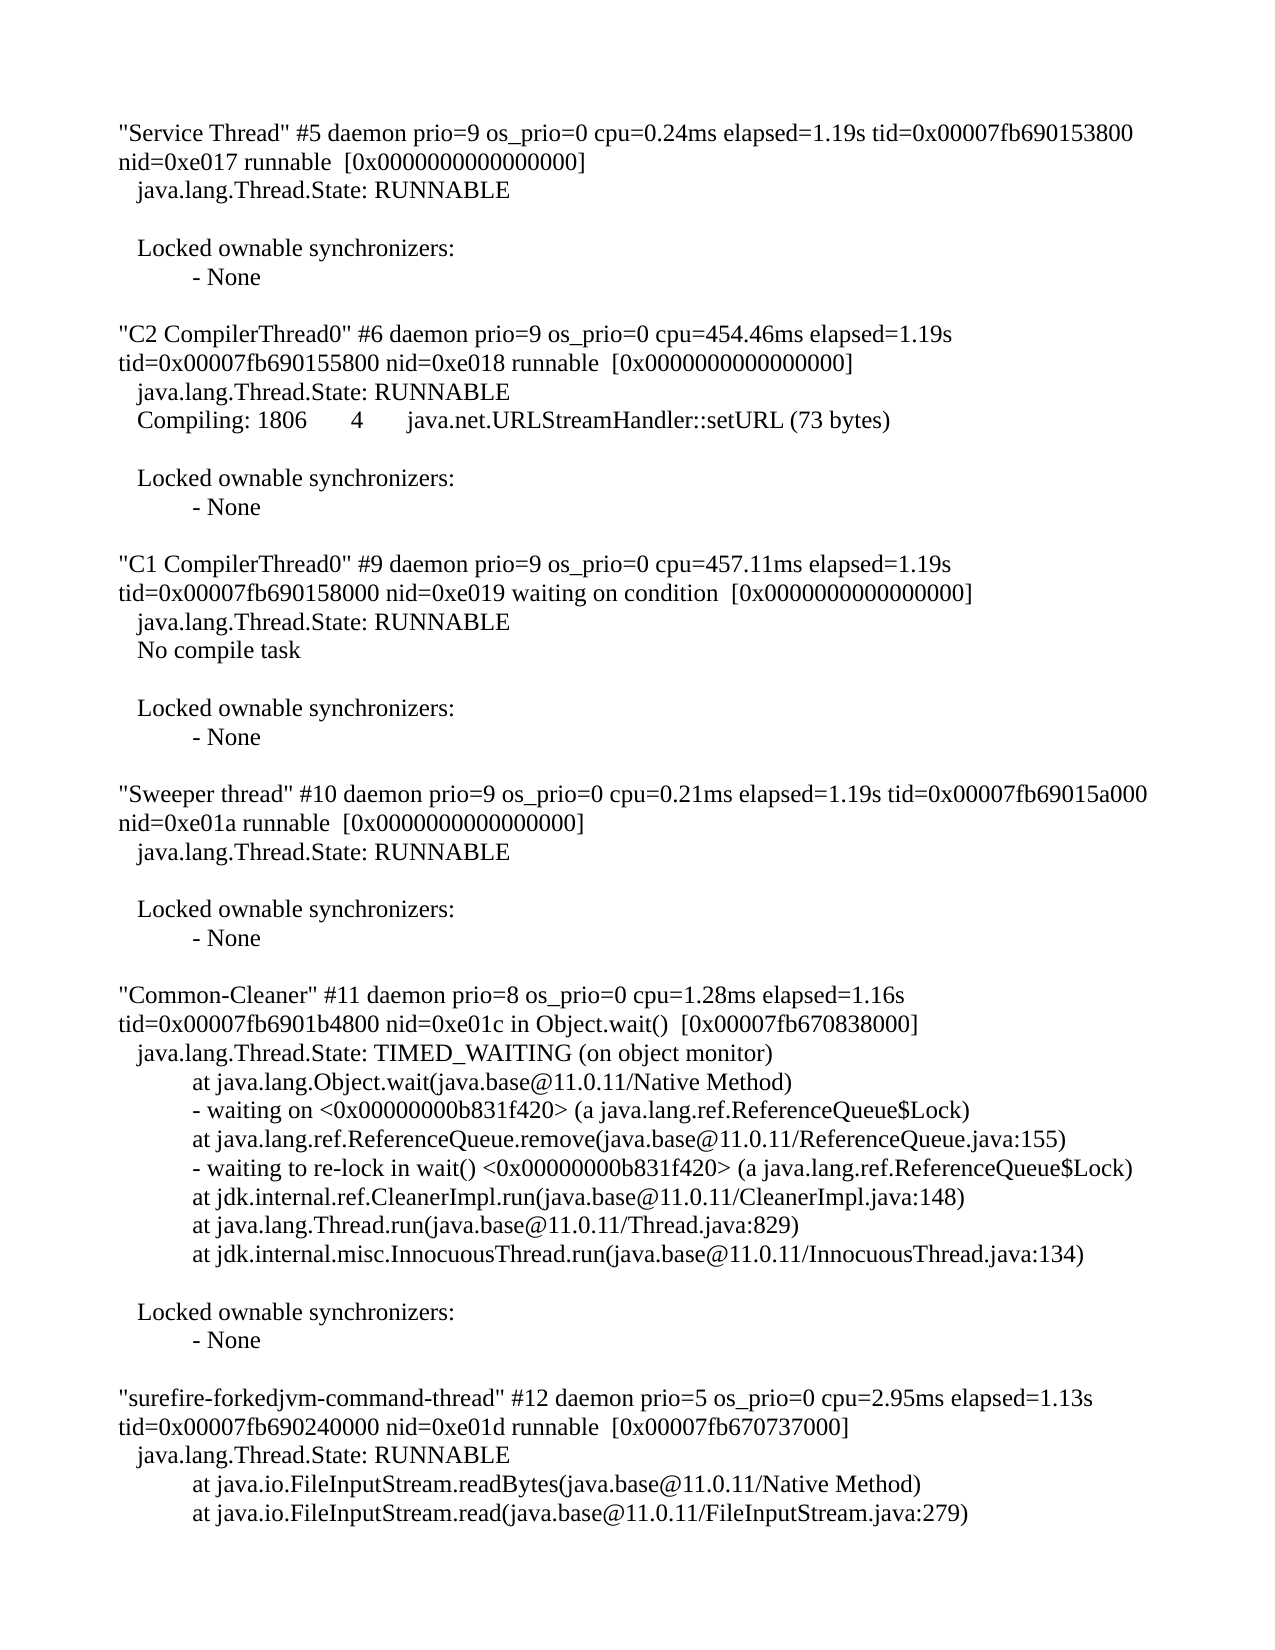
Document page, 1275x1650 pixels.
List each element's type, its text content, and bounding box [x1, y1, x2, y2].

text java.lang.Thread.State: TIMED_WAITING (on object monitor) [118, 1038, 1157, 1067]
text Locked ownable synchronizers: [118, 233, 1157, 262]
text - waiting on <0x00000000b831f420> (a java.lang.ref.ReferenceQueue$Lock) [118, 1096, 1157, 1124]
text at java.lang.ref.ReferenceQueue.remove(java.base@11.0.11/ReferenceQueue.java:155) [118, 1124, 1157, 1153]
text at jdk.internal.ref.CleanerImpl.run(java.base@11.0.11/CleanerImpl.java:148) [118, 1182, 1157, 1211]
text Compiling: 1806 4 java.net.URLStreamHandler::setURL (73 bytes) [118, 406, 1157, 434]
text java.lang.Thread.State: RUNNABLE [118, 837, 1157, 866]
text "C2 CompilerThread0" #6 daemon prio=9 os_prio=0 cpu=454.46ms elapsed=1.19s tid=0x00007fb690155800 nid=0xe018 runnable [0x0000000000000000] [118, 319, 1157, 377]
text - None [118, 923, 1157, 952]
text - None [118, 722, 1157, 751]
text Locked ownable synchronizers: [118, 894, 1157, 923]
text java.lang.Thread.State: RUNNABLE [118, 377, 1157, 406]
text "C1 CompilerThread0" #9 daemon prio=9 os_prio=0 cpu=457.11ms elapsed=1.19s tid=0x00007fb690158000 nid=0xe019 waiting on condition [0x0000000000000000] [118, 549, 1157, 607]
text Locked ownable synchronizers: [118, 693, 1157, 722]
text "surefire-forkedjvm-command-thread" #12 daemon prio=5 os_prio=0 cpu=2.95ms elapsed=1.13s tid=0x00007fb690240000 nid=0xe01d runnable [0x00007fb670737000] [118, 1383, 1157, 1441]
text at java.lang.Thread.run(java.base@11.0.11/Thread.java:829) [118, 1211, 1157, 1239]
text at jdk.internal.misc.InnocuousThread.run(java.base@11.0.11/InnocuousThread.java:134) [118, 1239, 1157, 1268]
text - None [118, 1326, 1157, 1354]
text java.lang.Thread.State: RUNNABLE [118, 1441, 1157, 1469]
text java.lang.Thread.State: RUNNABLE [118, 176, 1157, 204]
text - None [118, 492, 1157, 521]
text "Service Thread" #5 daemon prio=9 os_prio=0 cpu=0.24ms elapsed=1.19s tid=0x00007fb690153800 nid=0xe017 runnable [0x0000000000000000] [118, 118, 1157, 176]
text java.lang.Thread.State: RUNNABLE [118, 607, 1157, 636]
text "Sweeper thread" #10 daemon prio=9 os_prio=0 cpu=0.21ms elapsed=1.19s tid=0x00007fb69015a000 nid=0xe01a runnable [0x0000000000000000] [118, 779, 1157, 837]
text Locked ownable synchronizers: [118, 1297, 1157, 1326]
text No compile task [118, 636, 1157, 664]
text at java.io.FileInputStream.readBytes(java.base@11.0.11/Native Method) [118, 1469, 1157, 1498]
text Locked ownable synchronizers: [118, 463, 1157, 492]
text at java.io.FileInputStream.read(java.base@11.0.11/FileInputStream.java:279) [118, 1498, 1157, 1527]
text "Common-Cleaner" #11 daemon prio=8 os_prio=0 cpu=1.28ms elapsed=1.16s tid=0x00007fb6901b4800 nid=0xe01c in Object.wait() [0x00007fb670838000] [118, 981, 1157, 1038]
text at java.lang.Object.wait(java.base@11.0.11/Native Method) [118, 1067, 1157, 1096]
text - waiting to re-lock in wait() <0x00000000b831f420> (a java.lang.ref.ReferenceQueue$Lock) [118, 1153, 1157, 1182]
text - None [118, 262, 1157, 291]
